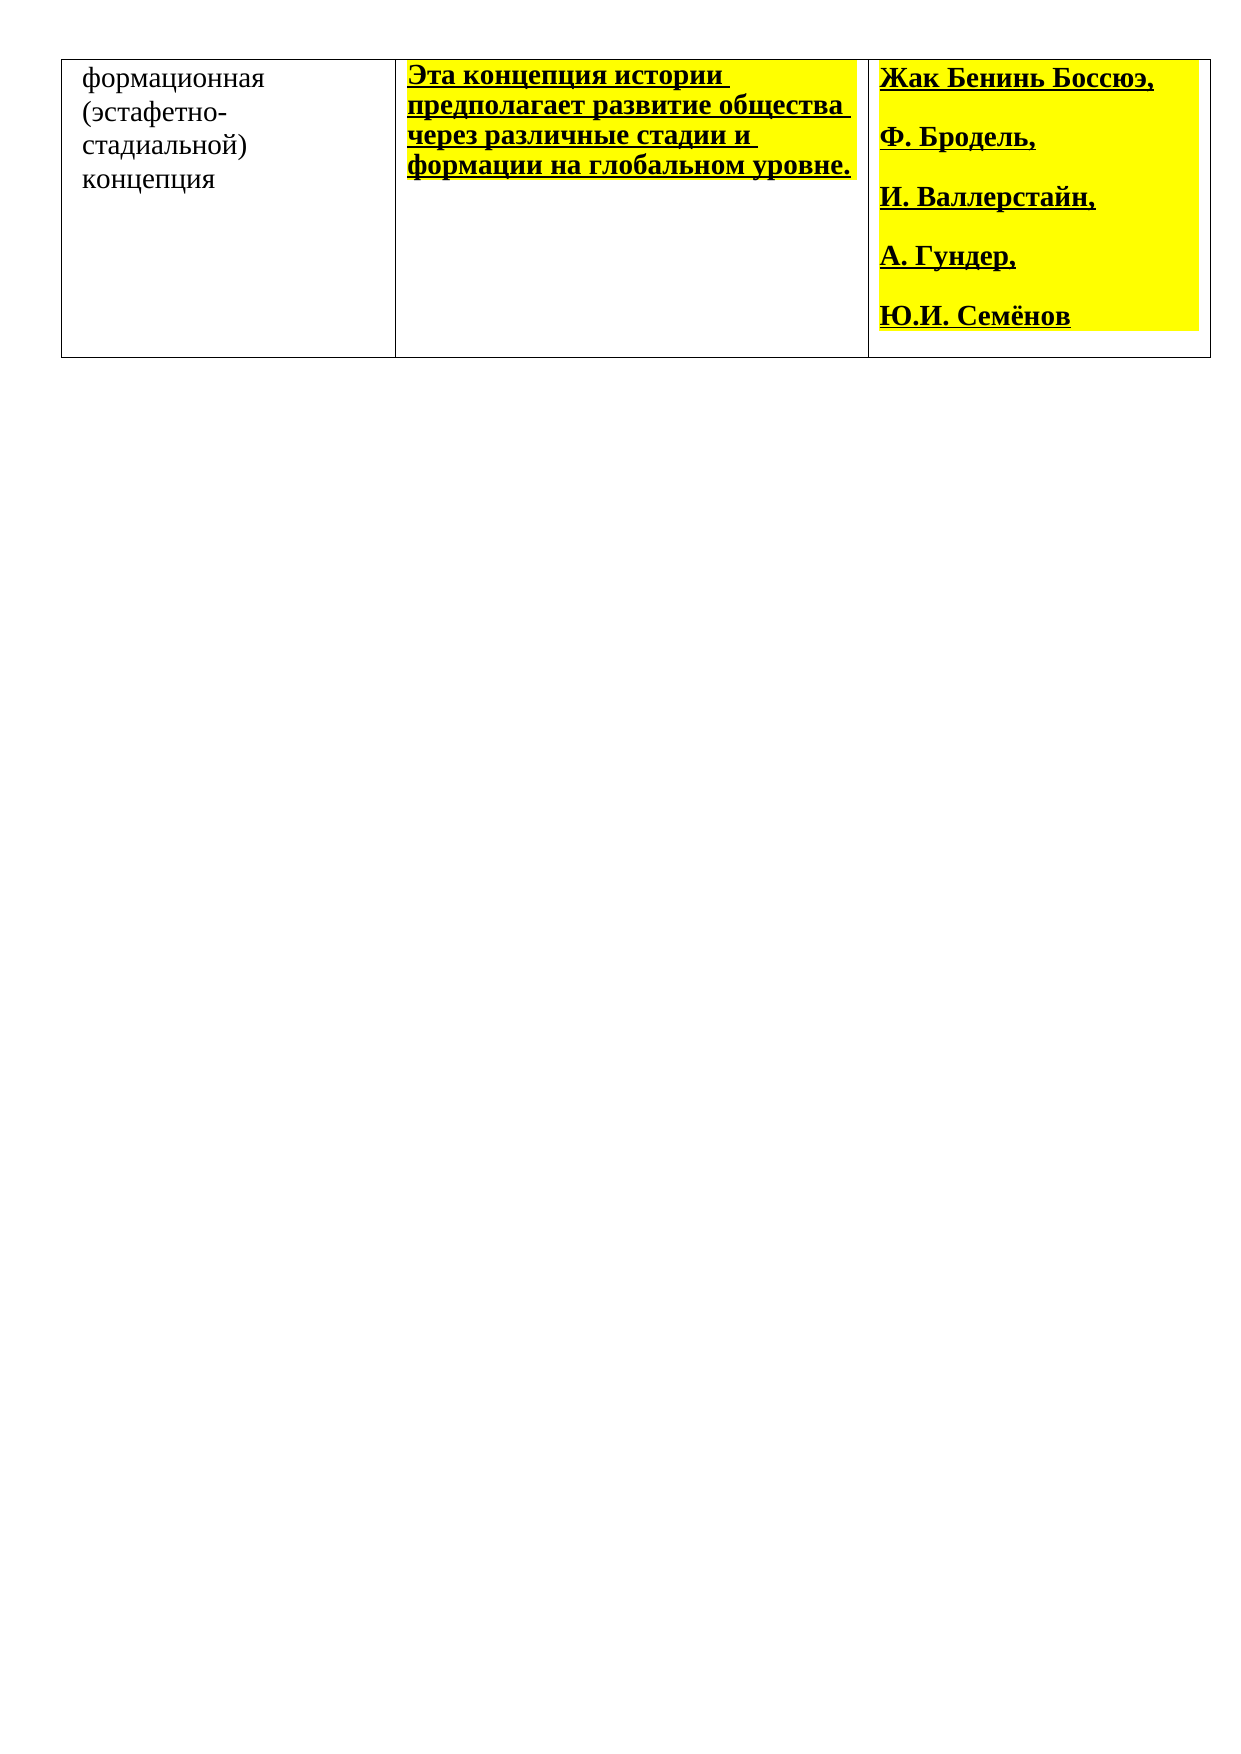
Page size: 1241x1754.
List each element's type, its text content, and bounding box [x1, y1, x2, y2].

table_cell Эта концепция истории предполагает развитие общества через различные стадии и формации на глобальном уровне. [396, 60, 868, 357]
table_cell формационная (эстафетно-стадиальной) концепция [62, 60, 395, 357]
table_cell Жак Бенинь Боссюэ, Ф. Бродель, И. Валлерстайн, А. Гундер, Ю.И. Семёнов [869, 60, 1210, 357]
